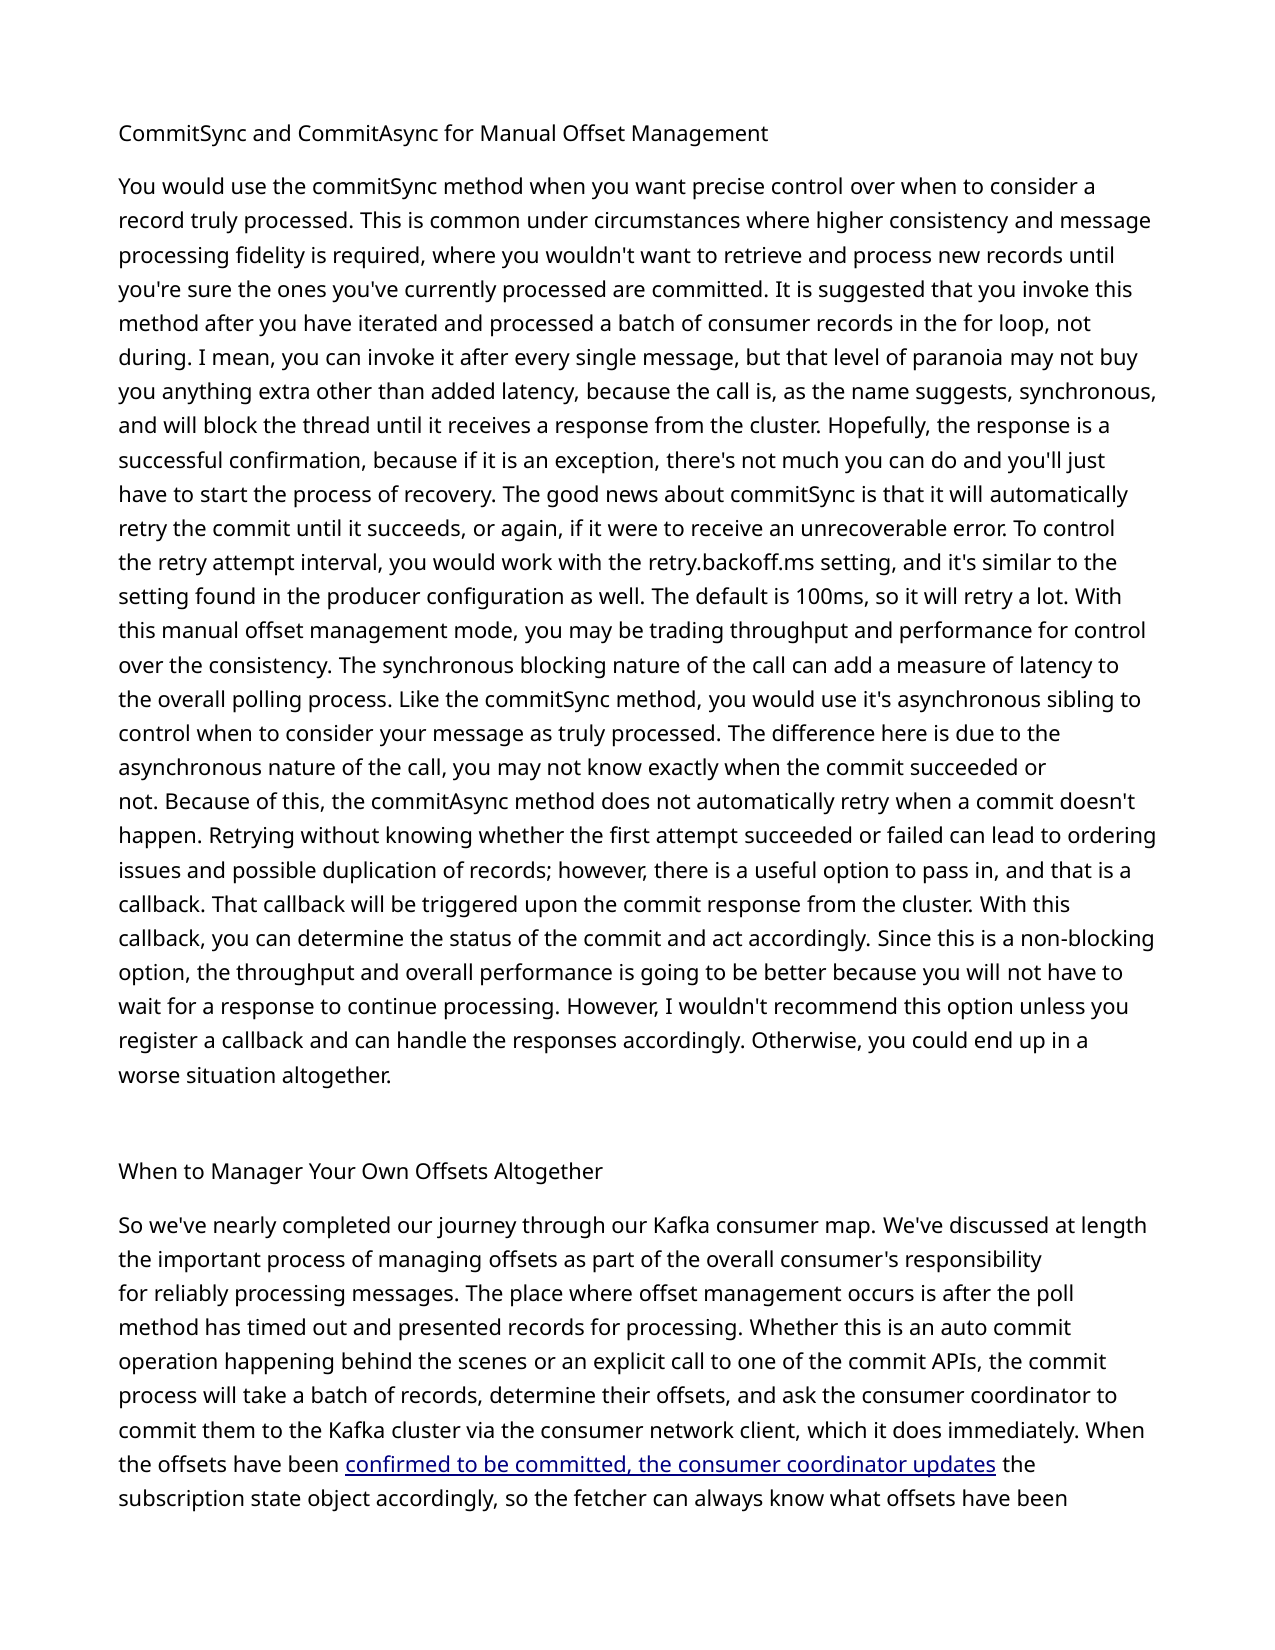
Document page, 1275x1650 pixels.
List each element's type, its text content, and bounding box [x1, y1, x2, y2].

text So we've nearly completed our journey through our Kafka consumer map. We've discussed at length the important process of managing offsets as part of the overall consumer's responsibility for reliably processing messages. The place where offset management occurs is after the poll method has timed out and presented records for processing. Whether this is an auto commit operation happening behind the scenes or an explicit call to one of the commit APIs, the commit process will take a batch of records, determine their offsets, and ask the consumer coordinator to commit them to the Kafka cluster via the consumer network client, which it does immediately. When the offsets have been confirmed to be committed, the consumer coordinator updates the subscription state object accordingly, so the fetcher can always know what offsets have been [118, 1209, 1157, 1513]
subtitle CommitSync and CommitAsync for Manual Offset Management [118, 118, 1157, 148]
subtitle When to Manager Your Own Offsets Altogether [118, 1156, 1157, 1186]
text You would use the commitSync method when you want precise control over when to consider a record truly processed. This is common under circumstances where higher consistency and message processing fidelity is required, where you wouldn't want to retrieve and process new records until you're sure the ones you've currently processed are committed. It is suggested that you invoke this method after you have iterated and processed a batch of consumer records in the for loop, not during. I mean, you can invoke it after every single message, but that level of paranoia may not buy you anything extra other than added latency, because the call is, as the name suggests, synchronous, and will block the thread until it receives a response from the cluster. Hopefully, the response is a successful confirmation, because if it is an exception, there's not much you can do and you'll just have to start the process of recovery. The good news about commitSync is that it will automatically retry the commit until it succeeds, or again, if it were to receive an unrecoverable error. To control the retry attempt interval, you would work with the retry.backoff.ms setting, and it's similar to the setting found in the producer configuration as well. The default is 100ms, so it will retry a lot. With this manual offset management mode, you may be trading throughput and performance for control over the consistency. The synchronous blocking nature of the call can add a measure of latency to the overall polling process. Like the commitSync method, you would use it's asynchronous sibling to control when to consider your message as truly processed. The difference here is due to the asynchronous nature of the call, you may not know exactly when the commit succeeded or not. Because of this, the commitAsync method does not automatically retry when a commit doesn't happen. Retrying without knowing whether the first attempt succeeded or failed can lead to ordering issues and possible duplication of records; however, there is a useful option to pass in, and that is a callback. That callback will be triggered upon the commit response from the cluster. With this callback, you can determine the status of the commit and act accordingly. Since this is a non‑blocking option, the throughput and overall performance is going to be better because you will not have to wait for a response to continue processing. However, I wouldn't recommend this option unless you register a callback and can handle the responses accordingly. Otherwise, you could end up in a worse situation altogether. [118, 171, 1157, 1089]
